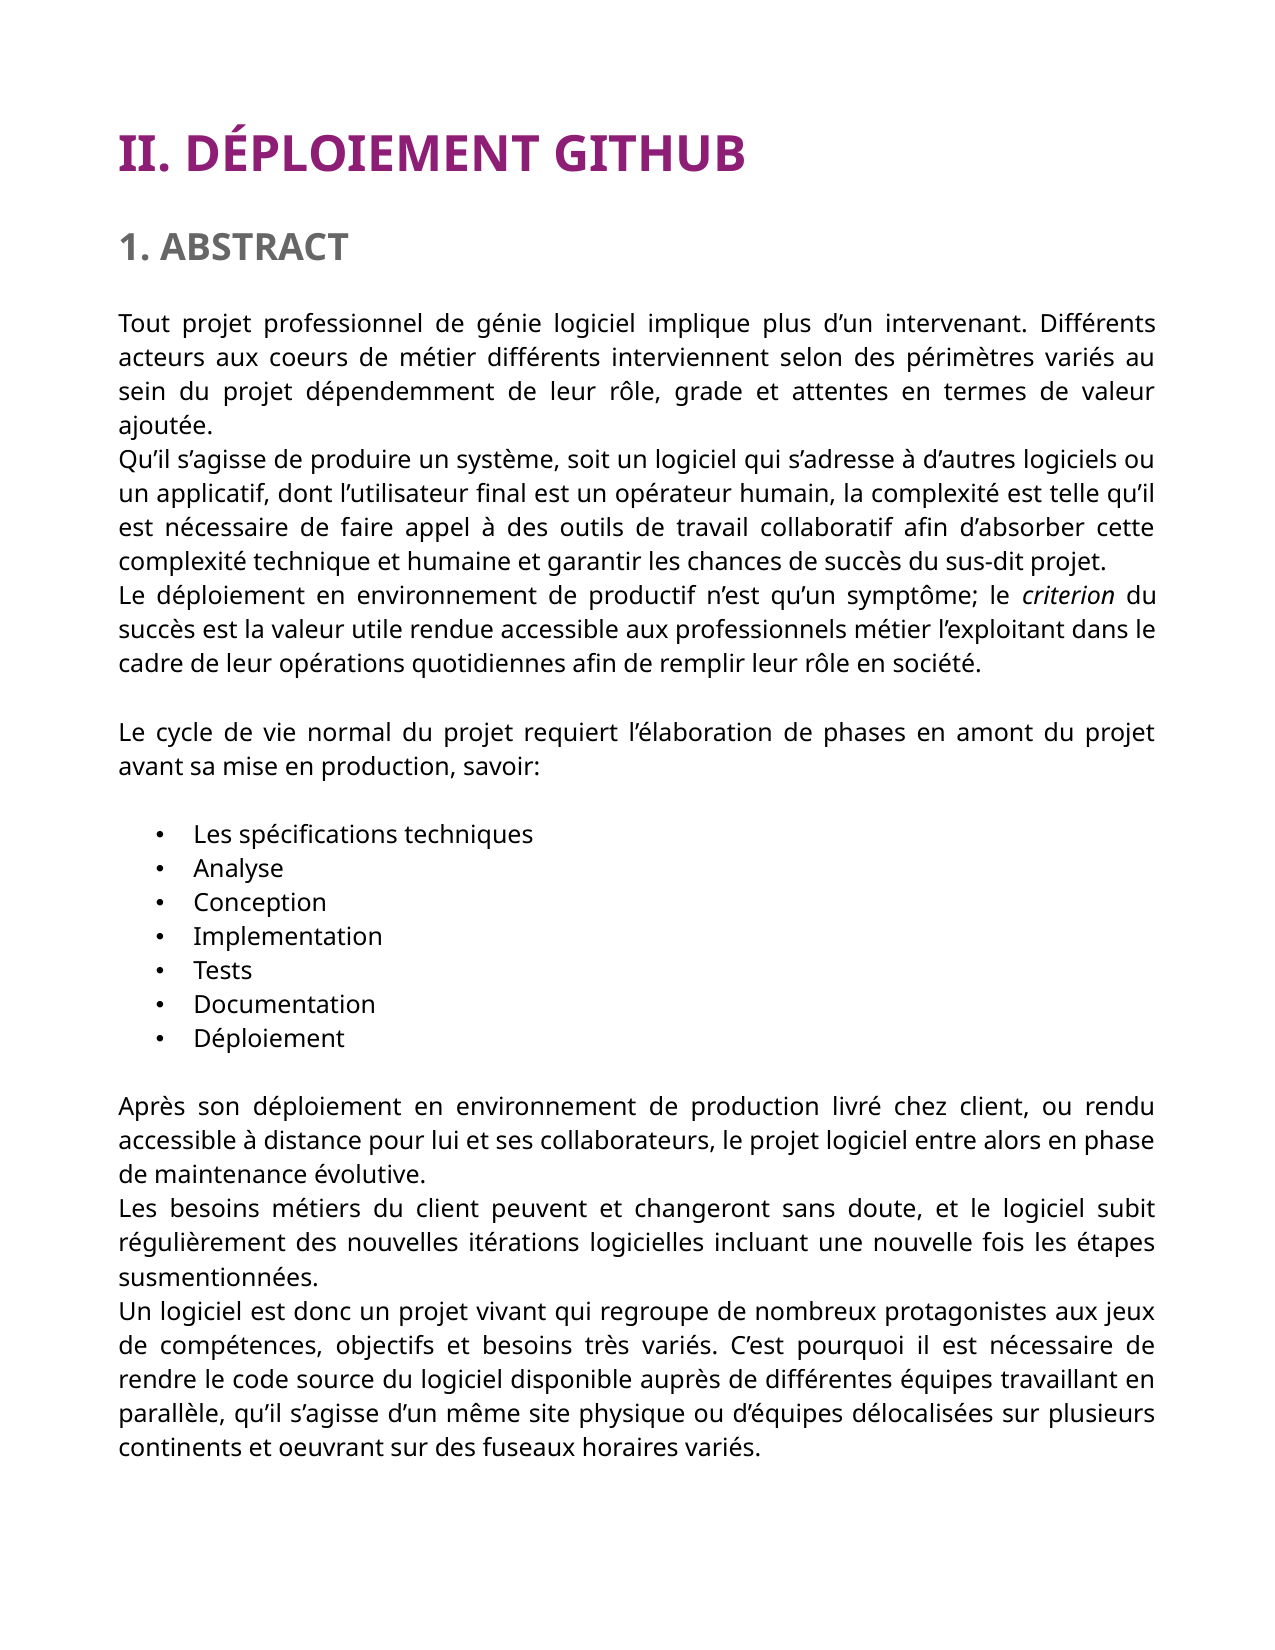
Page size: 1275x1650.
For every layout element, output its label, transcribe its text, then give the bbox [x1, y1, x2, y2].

text Les besoins métiers du client peuvent et changeront sans doute, et le logiciel subit régulièrement des nouvelles itérations logicielles incluant une nouvelle fois les étapes susmentionnées. [118, 1191, 1157, 1293]
list Implementation [156, 918, 1157, 953]
list Déploiement [156, 1021, 1157, 1055]
list Conception [156, 884, 1157, 918]
text Le déploiement en environnement de productif n’est qu’un symptôme; le criterion du succès est la valeur utile rendue accessible aux professionnels métier l’exploitant dans le cadre de leur opérations quotidiennes afin de remplir leur rôle en société. [118, 578, 1157, 680]
text II. DÉPLOIEMENT GITHUB [118, 118, 1157, 186]
text Après son déploiement en environnement de production livré chez client, ou rendu accessible à distance pour lui et ses collaborateurs, le projet logiciel entre alors en phase de maintenance évolutive. [118, 1089, 1157, 1191]
list Tests [156, 953, 1157, 987]
list Analyse [156, 850, 1157, 884]
list Documentation [156, 987, 1157, 1021]
list Les spécifications techniques [156, 816, 1157, 850]
text Tout projet professionnel de génie logiciel implique plus d’un intervenant. Différents acteurs aux coeurs de métier différents interviennent selon des périmètres variés au sein du projet dépendemment de leur rôle, grade et attentes en termes de valeur ajoutée. [118, 305, 1157, 442]
text 1. ABSTRACT [118, 220, 1157, 271]
text Le cycle de vie normal du projet requiert l’élaboration de phases en amont du projet avant sa mise en production, savoir: [118, 714, 1157, 782]
text Un logiciel est donc un projet vivant qui regroupe de nombreux protagonistes aux jeux de compétences, objectifs et besoins très variés. C’est pourquoi il est nécessaire de rendre le code source du logiciel disponible auprès de différentes équipes travaillant en parallèle, qu’il s’agisse d’un même site physique ou d’équipes délocalisées sur plusieurs continents et oeuvrant sur des fuseaux horaires variés. [118, 1293, 1157, 1463]
text Qu’il s’agisse de produire un système, soit un logiciel qui s’adresse à d’autres logiciels ou un applicatif, dont l’utilisateur final est un opérateur humain, la complexité est telle qu’il est nécessaire de faire appel à des outils de travail collaboratif afin d’absorber cette complexité technique et humaine et garantir les chances de succès du sus-dit projet. [118, 442, 1157, 578]
